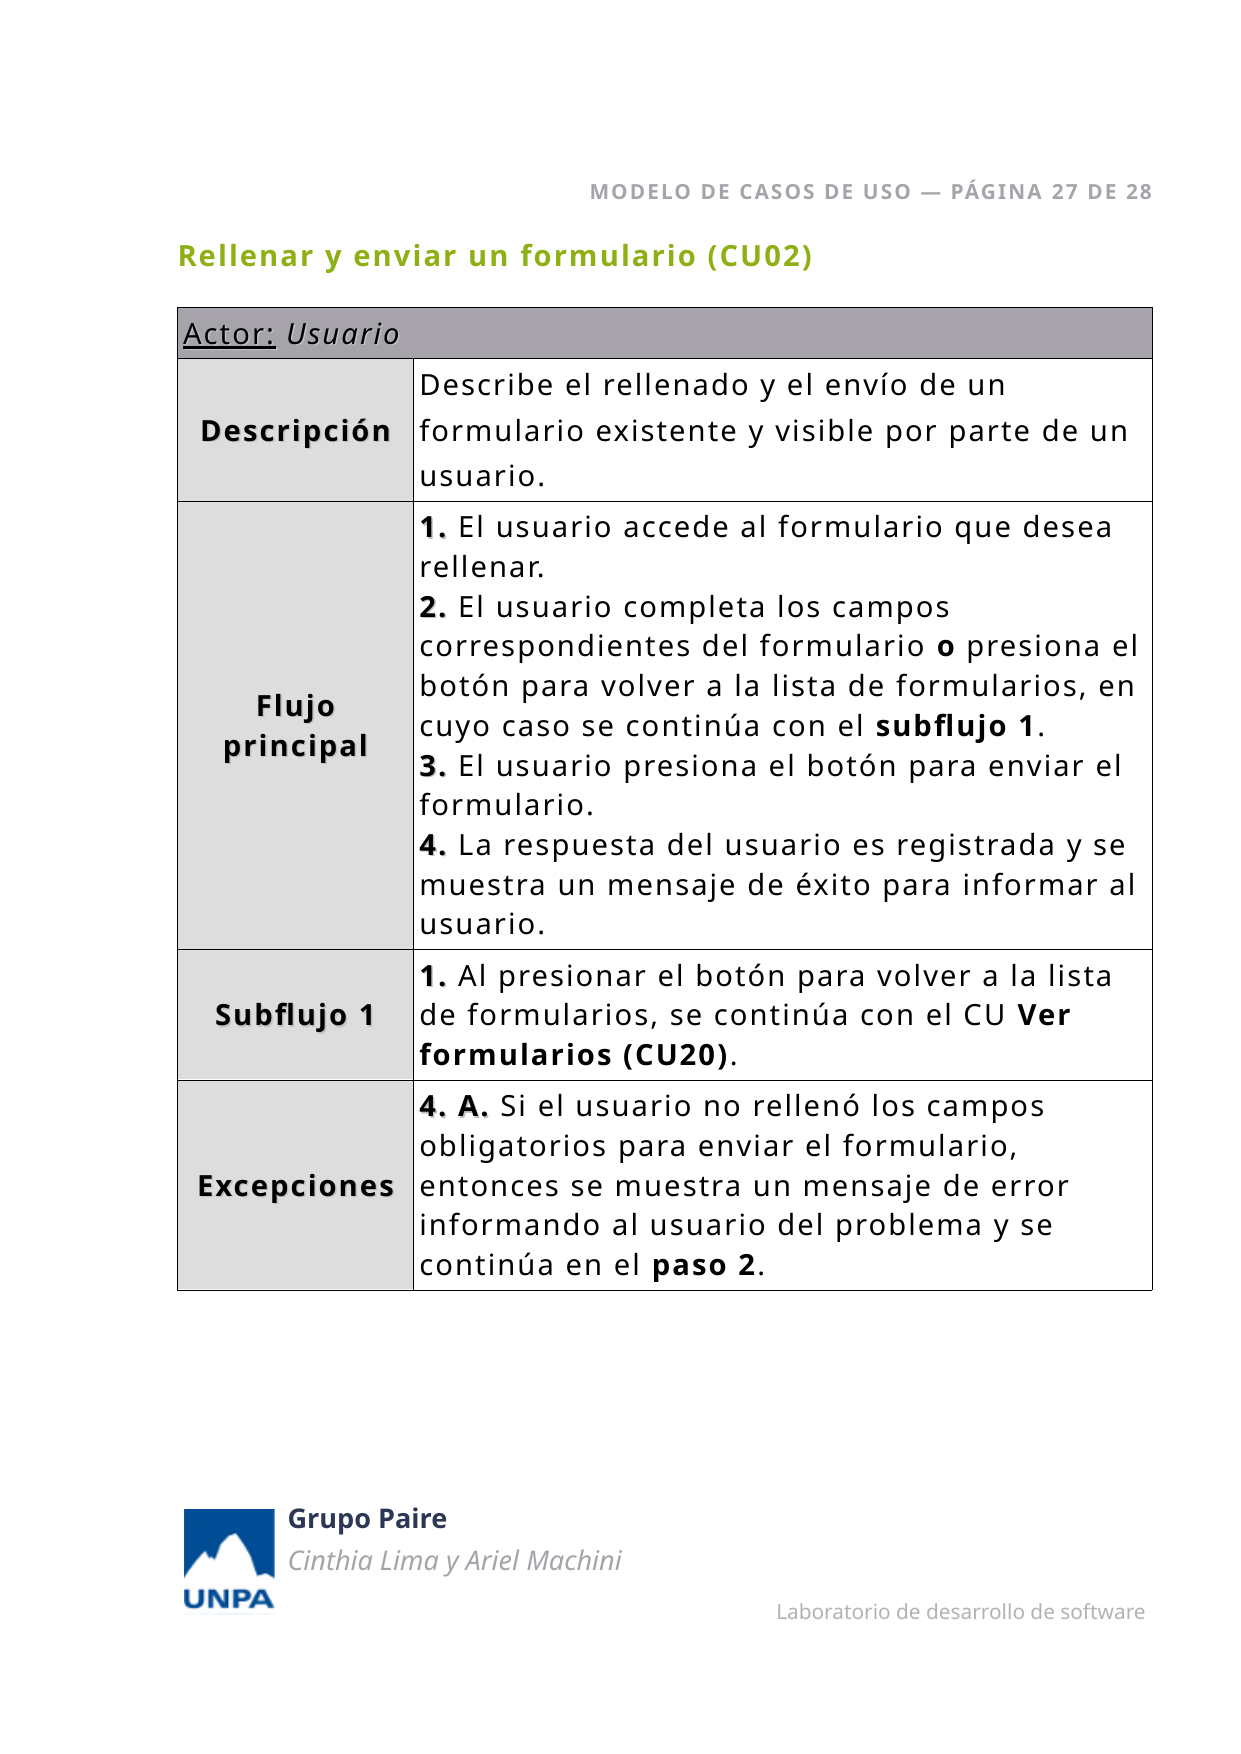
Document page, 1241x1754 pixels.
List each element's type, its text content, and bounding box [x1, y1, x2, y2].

table_cell Descripción [178, 359, 413, 501]
table_header Actor: Usuario [178, 308, 1152, 358]
table_cell 1. Al presionar el botón para volver a la lista de formularios, se continúa con el CU Ver formularios (CU20). [414, 950, 1152, 1079]
table_cell Excepciones [178, 1081, 413, 1289]
subtitle Rellenar y enviar un formulario (CU02) [177, 235, 1152, 275]
table_cell Subflujo 1 [178, 950, 413, 1079]
table_cell 1. El usuario accede al formulario que desea rellenar. 2. El usuario completa los campos correspondientes del formulario o presiona el botón para volver a la lista de formularios, en cuyo caso se continúa con el subflujo 1. 3. El usuario presiona el botón para enviar el formulario. 4. La respuesta del usuario es registrada y se muestra un mensaje de éxito para informar al usuario. [414, 502, 1152, 949]
table_cell 4. A. Si el usuario no rellenó los campos obligatorios para enviar el formulario, entonces se muestra un mensaje de error informando al usuario del problema y se continúa en el paso 2. [414, 1081, 1152, 1289]
table_cell Flujo principal [178, 502, 413, 949]
picture [184, 1509, 275, 1615]
table_cell Describe el rellenado y el envío de un formulario existente y visible por parte de un usuario. [414, 359, 1152, 501]
